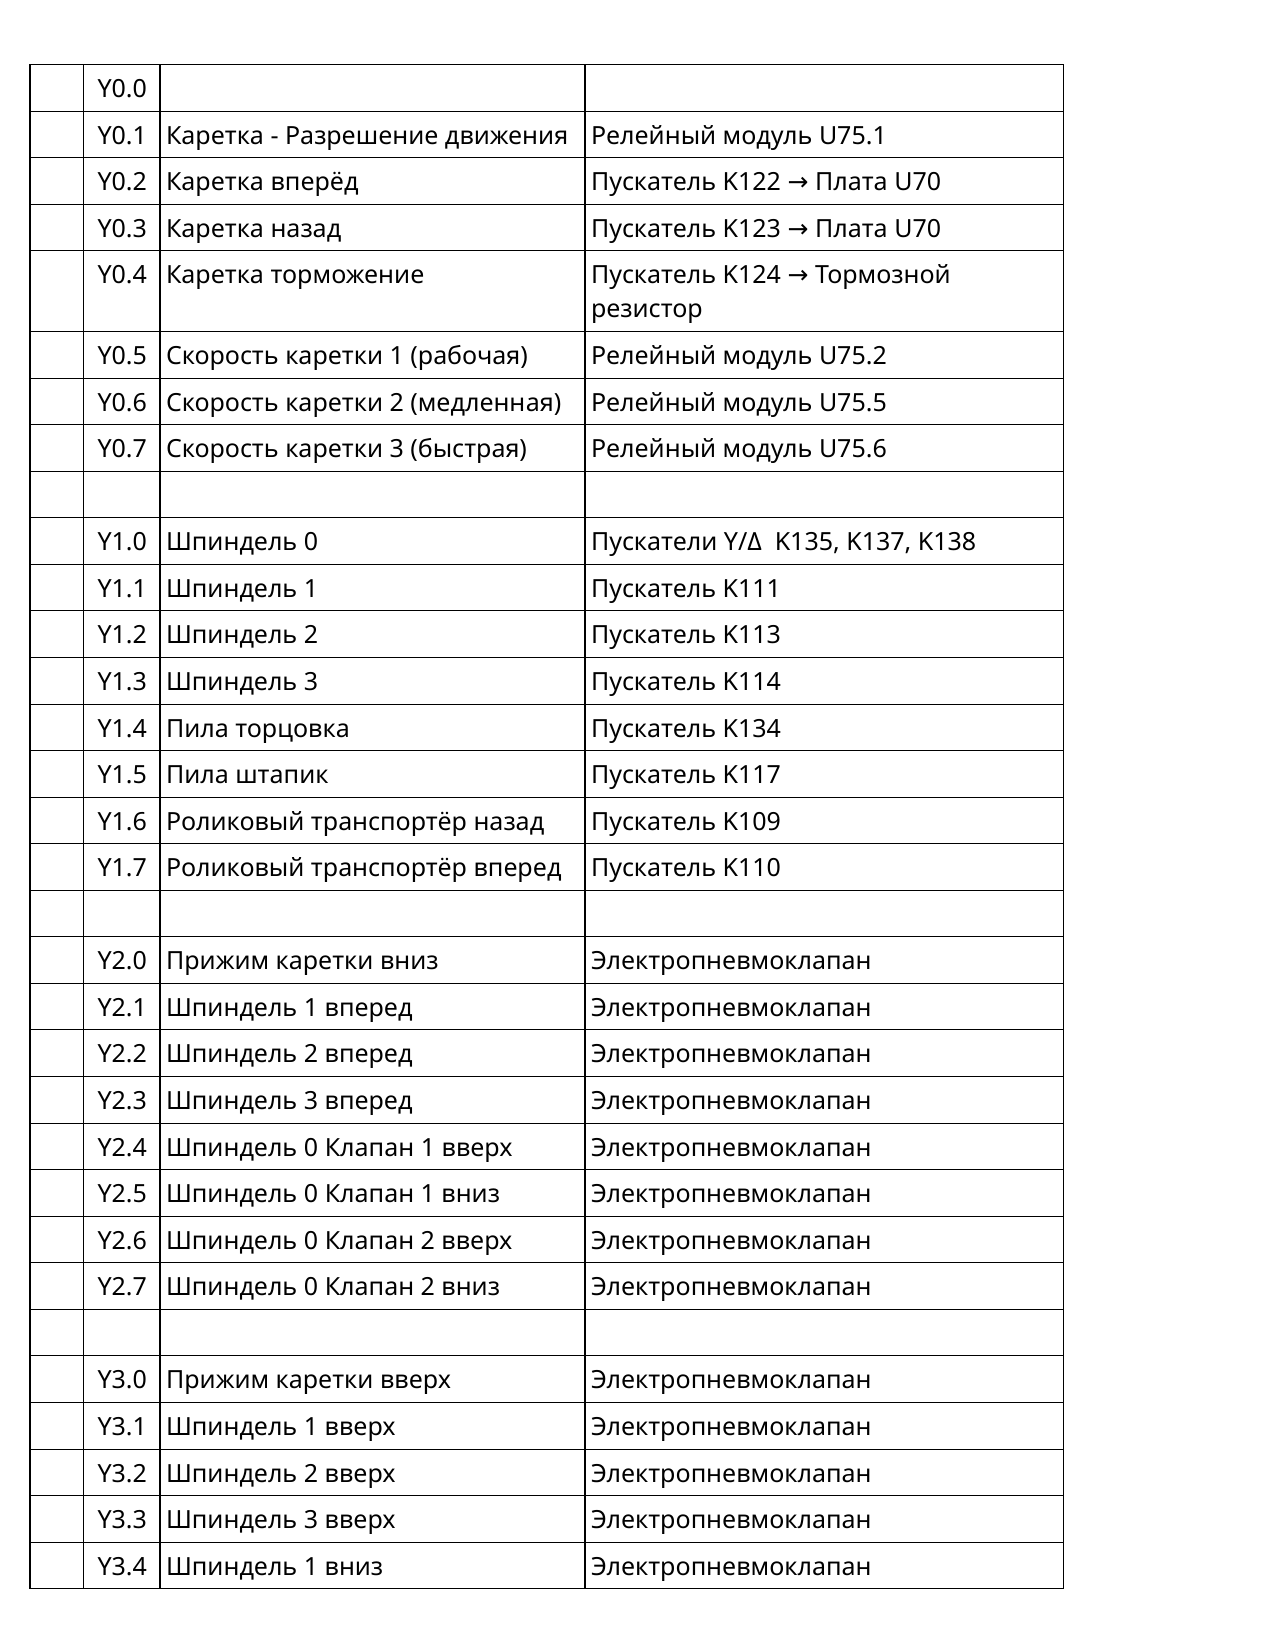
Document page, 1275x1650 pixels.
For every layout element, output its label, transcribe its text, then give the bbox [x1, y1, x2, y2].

table_cell Y2.3 [84, 1077, 159, 1122]
table_cell Y1.2 [84, 611, 159, 657]
table_cell Y3.0 [84, 1356, 159, 1402]
table_cell Y2.2 [84, 1030, 159, 1076]
table_cell [31, 798, 83, 843]
table_cell Y1.3 [84, 658, 159, 703]
table_cell [31, 1403, 83, 1448]
table_cell Шпиндель 1 вверх [161, 1403, 584, 1448]
table_cell [31, 844, 83, 890]
table_cell Каретка торможение [161, 251, 584, 331]
table_cell Y2.6 [84, 1217, 159, 1262]
table_cell Роликовый транспортёр назад [161, 798, 584, 843]
table_cell Y2.0 [84, 937, 159, 983]
table_cell Y0.5 [84, 332, 159, 377]
table_cell Шпиндель 0 Клапан 1 вверх [161, 1124, 584, 1169]
table_cell Прижим каретки вниз [161, 937, 584, 983]
table_cell Каретка - Разрешение движения [161, 112, 584, 157]
table_cell Пускатель K109 [586, 798, 1063, 843]
table_cell Электропневмоклапан [586, 1124, 1063, 1169]
table_cell Шпиндель 0 Клапан 2 вниз [161, 1263, 584, 1309]
table_cell [31, 705, 83, 750]
table_cell Шпиндель 0 Клапан 2 вверх [161, 1217, 584, 1262]
table_cell Y0.4 [84, 251, 159, 331]
table_header [586, 65, 1063, 111]
table_cell [31, 1310, 83, 1355]
table_cell Шпиндель 3 [161, 658, 584, 703]
table_cell Электропневмоклапан [586, 984, 1063, 1029]
table_cell Каретка назад [161, 205, 584, 250]
table_cell Пускатель K114 [586, 658, 1063, 703]
table_cell Электропневмоклапан [586, 937, 1063, 983]
table_cell Пускатель K134 [586, 705, 1063, 750]
table_cell Y0.7 [84, 425, 159, 471]
table_cell Релейный модуль U75.5 [586, 379, 1063, 424]
table_cell Y3.1 [84, 1403, 159, 1448]
table_cell Электропневмоклапан [586, 1403, 1063, 1448]
table_cell [31, 472, 83, 517]
table_cell Шпиндель 2 вперед [161, 1030, 584, 1076]
table_cell Пускатель K113 [586, 611, 1063, 657]
table_cell [31, 332, 83, 377]
table_cell Скорость каретки 2 (медленная) [161, 379, 584, 424]
table_cell Шпиндель 3 вверх [161, 1496, 584, 1542]
table_cell Электропневмоклапан [586, 1356, 1063, 1402]
table_cell [31, 751, 83, 797]
table_cell Пускатель K117 [586, 751, 1063, 797]
table_cell [31, 251, 83, 331]
table_cell [31, 1450, 83, 1495]
table_cell Y2.4 [84, 1124, 159, 1169]
table_cell [84, 1310, 159, 1355]
table_cell Пила торцовка [161, 705, 584, 750]
table_cell Шпиндель 0 Клапан 1 вниз [161, 1170, 584, 1216]
table_cell Роликовый транспортёр вперед [161, 844, 584, 890]
table_cell [31, 891, 83, 936]
table_cell [161, 1310, 584, 1355]
table_cell Шпиндель 1 вперед [161, 984, 584, 1029]
table_cell Пускатель K123 → Плата U70 [586, 205, 1063, 250]
table_cell Пускатель K124 → Тормозной резистор [586, 251, 1063, 331]
table_cell [31, 1217, 83, 1262]
table_cell Y0.2 [84, 158, 159, 204]
table_cell Y3.3 [84, 1496, 159, 1542]
table_header [31, 65, 83, 111]
table_header [161, 65, 584, 111]
table_cell Y3.4 [84, 1543, 159, 1588]
table_cell Пускатель K111 [586, 565, 1063, 610]
table_cell Электропневмоклапан [586, 1030, 1063, 1076]
table_cell Скорость каретки 1 (рабочая) [161, 332, 584, 377]
table_cell Электропневмоклапан [586, 1077, 1063, 1122]
table_cell Y2.5 [84, 1170, 159, 1216]
table_cell Каретка вперёд [161, 158, 584, 204]
table_cell [31, 379, 83, 424]
table_cell [31, 1356, 83, 1402]
table_cell Y1.5 [84, 751, 159, 797]
table_cell [31, 158, 83, 204]
table_cell Пускатель K110 [586, 844, 1063, 890]
table_cell Шпиндель 3 вперед [161, 1077, 584, 1122]
table_cell [31, 937, 83, 983]
table_cell [31, 205, 83, 250]
table_cell [31, 425, 83, 471]
table_header Y0.0 [84, 65, 159, 111]
table_cell Y1.1 [84, 565, 159, 610]
table_cell Шпиндель 0 [161, 518, 584, 564]
table_cell Электропневмоклапан [586, 1450, 1063, 1495]
table_cell [31, 565, 83, 610]
table_cell Y3.2 [84, 1450, 159, 1495]
table_cell [31, 658, 83, 703]
table_cell Y0.1 [84, 112, 159, 157]
table_cell [586, 891, 1063, 936]
table_cell [31, 518, 83, 564]
table_cell Шпиндель 2 вверх [161, 1450, 584, 1495]
table_cell Пускатели Y/Δ K135, K137, K138 [586, 518, 1063, 564]
table_cell [31, 1263, 83, 1309]
table_cell [586, 1310, 1063, 1355]
table_cell Электропневмоклапан [586, 1543, 1063, 1588]
table_cell Y2.7 [84, 1263, 159, 1309]
table_cell [31, 1496, 83, 1542]
table_cell [31, 1124, 83, 1169]
table_cell Электропневмоклапан [586, 1170, 1063, 1216]
table_cell Пила штапик [161, 751, 584, 797]
table_cell Y0.3 [84, 205, 159, 250]
table_cell Y0.6 [84, 379, 159, 424]
table_cell Релейный модуль U75.2 [586, 332, 1063, 377]
table_cell [31, 112, 83, 157]
table_cell Релейный модуль U75.1 [586, 112, 1063, 157]
table_cell Электропневмоклапан [586, 1496, 1063, 1542]
table_cell [31, 611, 83, 657]
table_cell Релейный модуль U75.6 [586, 425, 1063, 471]
table_cell Y1.7 [84, 844, 159, 890]
table_cell Y2.1 [84, 984, 159, 1029]
table_cell Y1.6 [84, 798, 159, 843]
table_cell Прижим каретки вверх [161, 1356, 584, 1402]
table_cell Шпиндель 2 [161, 611, 584, 657]
table_cell [84, 891, 159, 936]
table_cell Шпиндель 1 [161, 565, 584, 610]
table_cell Шпиндель 1 вниз [161, 1543, 584, 1588]
table_cell Электропневмоклапан [586, 1217, 1063, 1262]
table_cell [31, 984, 83, 1029]
table_cell Скорость каретки 3 (быстрая) [161, 425, 584, 471]
table_cell [84, 472, 159, 517]
table_cell [31, 1543, 83, 1588]
table_cell Электропневмоклапан [586, 1263, 1063, 1309]
table_cell Y1.4 [84, 705, 159, 750]
table_cell Пускатель K122 → Плата U70 [586, 158, 1063, 204]
table_cell [31, 1030, 83, 1076]
table_cell Y1.0 [84, 518, 159, 564]
table_cell [31, 1077, 83, 1122]
table_cell [161, 891, 584, 936]
table_cell [31, 1170, 83, 1216]
table_cell [586, 472, 1063, 517]
table_cell [161, 472, 584, 517]
